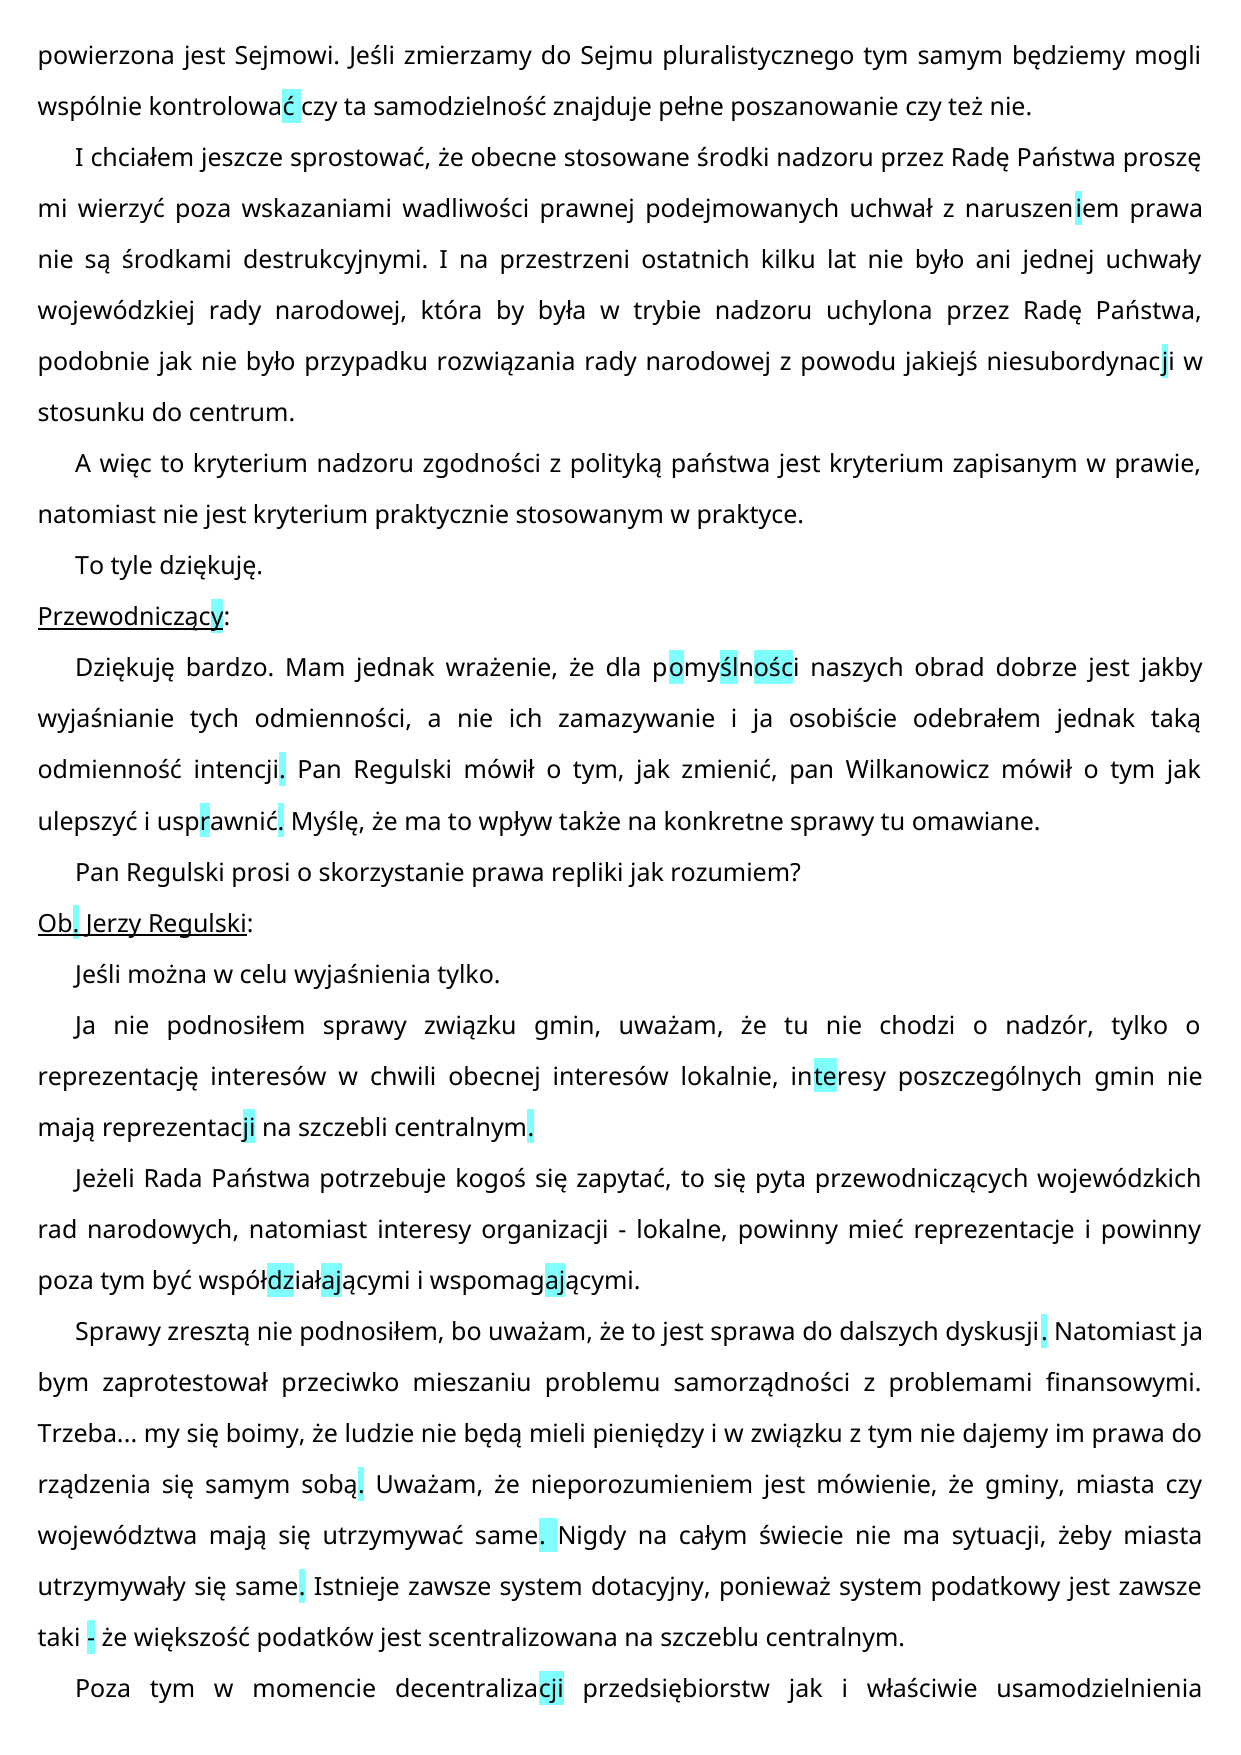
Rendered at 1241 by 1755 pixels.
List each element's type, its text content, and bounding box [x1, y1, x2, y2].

text To tyle dziękuję. [37, 548, 1203, 582]
text Poza tym w momencie decentralizacji przedsiębiorstw jak i właściwie usamodzielnienia [37, 1671, 1203, 1705]
text powierzona jest Sejmowi. Jeśli zmierzamy do Sejmu pluralistycznego tym samym będziemy mogli wspólnie kontrolować czy ta samodzielność znajduje pełne poszanowanie czy też nie. [37, 37, 1203, 123]
text A więc to kryterium nadzoru zgodności z polityką państwa jest kryterium zapisanym w prawie, natomiast nie jest kryterium praktycznie stosowanym w praktyce. [37, 446, 1203, 531]
text Ja nie podnosiłem sprawy związku gmin, uważam, że tu nie chodzi o nadzór, tylko o reprezentację interesów w chwili obecnej interesów lokalnie, interesy poszczególnych gmin nie mają reprezentacji na szczebli centralnym. [37, 1007, 1203, 1143]
text Przewodniczący: [37, 599, 1203, 633]
text I chciałem jeszcze sprostować, że obecne stosowane środki nadzoru przez Radę Państwa proszę mi wierzyć poza wskazaniami wadliwości prawnej podejmowanych uchwał z naruszeniem prawa nie są środkami destrukcyjnymi. I na przestrzeni ostatnich kilku lat nie było ani jednej uchwały wojewódzkiej rady narodowej, która by była w trybie nadzoru uchylona przez Radę Państwa, podobnie jak nie było przypadku rozwiązania rady narodowej z powodu jakiejś niesubordynacji w stosunku do centrum. [37, 139, 1203, 429]
text Pan Regulski prosi o skorzystanie prawa repliki jak rozumiem? [37, 854, 1203, 888]
text Jeżeli Rada Państwa potrzebuje kogoś się zapytać, to się pyta przewodniczących wojewódzkich rad narodowych, natomiast interesy organizacji - lokalne, powinny mieć reprezentacje i powinny poza tym być współdziałającymi i wspomagającymi. [37, 1160, 1203, 1297]
text Sprawy zresztą nie podnosiłem, bo uważam, że to jest sprawa do dalszych dyskusji. Natomiast ja bym zaprotestował przeciwko mieszaniu problemu samorządności z problemami finansowymi. Trzeba... my się boimy, że ludzie nie będą mieli pieniędzy i w związku z tym nie dajemy im prawa do rządzenia się samym sobą. Uważam, że nieporozumieniem jest mówienie, że gminy, miasta czy województwa mają się utrzymywać same. Nigdy na całym świecie nie ma sytuacji, żeby miasta utrzymywały się same. Istnieje zawsze system dotacyjny, ponieważ system podatkowy jest zawsze taki - że większość podatków jest scentralizowana na szczeblu centralnym. [37, 1313, 1203, 1654]
text Dziękuję bardzo. Mam jednak wrażenie, że dla pomyślności naszych obrad dobrze jest jakby wyjaśnianie tych odmienności, a nie ich zamazywanie i ja osobiście odebrałem jednak taką odmienność intencji. Pan Regulski mówił o tym, jak zmienić, pan Wilkanowicz mówił o tym jak ulepszyć i usprawnić. Myślę, że ma to wpływ także na konkretne sprawy tu omawiane. [37, 650, 1203, 837]
text Ob. Jerzy Regulski: [37, 905, 1203, 939]
text Jeśli można w celu wyjaśnienia tylko. [37, 956, 1203, 990]
